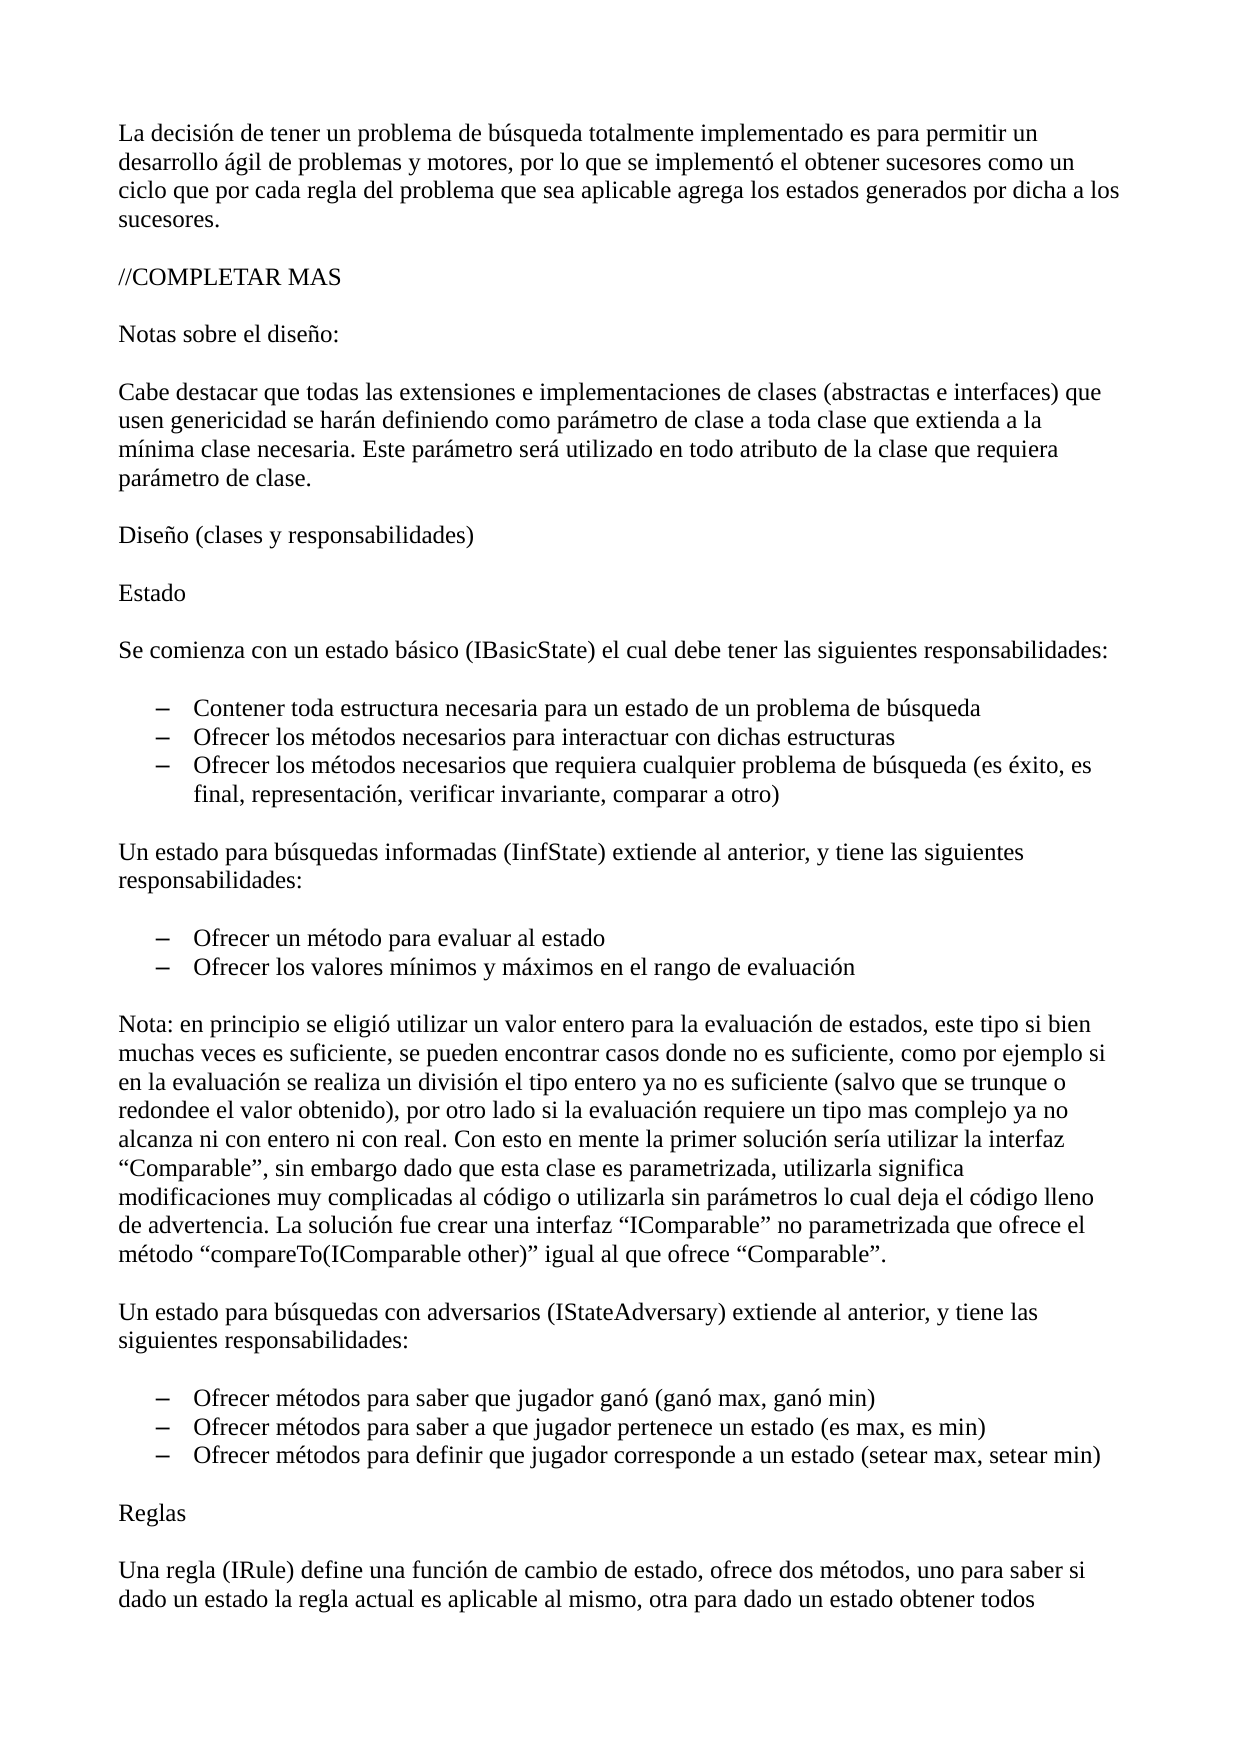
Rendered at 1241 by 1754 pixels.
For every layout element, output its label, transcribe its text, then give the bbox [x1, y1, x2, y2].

text Cabe destacar que todas las extensiones e implementaciones de clases (abstractas e interfaces) que usen genericidad se harán definiendo como parámetro de clase a toda clase que extienda a la mínima clase necesaria. Este parámetro será utilizado en todo atributo de la clase que requiera parámetro de clase. [118, 377, 1122, 492]
list Ofrecer métodos para definir que jugador corresponde a un estado (setear max, setear min) [156, 1441, 1122, 1469]
text Reglas [118, 1498, 1122, 1527]
text //COMPLETAR MAS [118, 262, 1122, 291]
text Un estado para búsquedas informadas (IinfState) extiende al anterior, y tiene las siguientes responsabilidades: [118, 837, 1122, 894]
text Estado [118, 578, 1122, 607]
text Una regla (IRule) define una función de cambio de estado, ofrece dos métodos, uno para saber si dado un estado la regla actual es aplicable al mismo, otra para dado un estado obtener todos [118, 1556, 1122, 1613]
text La decisión de tener un problema de búsqueda totalmente implementado es para permitir un desarrollo ágil de problemas y motores, por lo que se implementó el obtener sucesores como un ciclo que por cada regla del problema que sea aplicable agrega los estados generados por dicha a los sucesores. [118, 118, 1122, 233]
text Un estado para búsquedas con adversarios (IStateAdversary) extiende al anterior, y tiene las siguientes responsabilidades: [118, 1297, 1122, 1354]
list Ofrecer métodos para saber que jugador ganó (ganó max, ganó min) [156, 1383, 1122, 1412]
list Contener toda estructura necesaria para un estado de un problema de búsqueda [156, 693, 1122, 722]
list Ofrecer un método para evaluar al estado [156, 923, 1122, 952]
list Ofrecer los valores mínimos y máximos en el rango de evaluación [156, 952, 1122, 981]
list Ofrecer métodos para saber a que jugador pertenece un estado (es max, es min) [156, 1412, 1122, 1441]
text Diseño (clases y responsabilidades) [118, 521, 1122, 549]
text Se comienza con un estado básico (IBasicState) el cual debe tener las siguientes responsabilidades: [118, 636, 1122, 664]
list Ofrecer los métodos necesarios que requiera cualquier problema de búsqueda (es éxito, es final, representación, verificar invariante, comparar a otro) [156, 751, 1122, 808]
list Ofrecer los métodos necesarios para interactuar con dichas estructuras [156, 722, 1122, 751]
text Nota: en principio se eligió utilizar un valor entero para la evaluación de estados, este tipo si bien muchas veces es suficiente, se pueden encontrar casos donde no es suficiente, como por ejemplo si en la evaluación se realiza un división el tipo entero ya no es suficiente (salvo que se trunque o redondee el valor obtenido), por otro lado si la evaluación requiere un tipo mas complejo ya no alcanza ni con entero ni con real. Con esto en mente la primer solución sería utilizar la interfaz “Comparable”, sin embargo dado que esta clase es parametrizada, utilizarla significa modificaciones muy complicadas al código o utilizarla sin parámetros lo cual deja el código lleno de advertencia. La solución fue crear una interfaz “IComparable” no parametrizada que ofrece el método “compareTo(IComparable other)” igual al que ofrece “Comparable”. [118, 1009, 1122, 1268]
text Notas sobre el diseño: [118, 319, 1122, 348]
